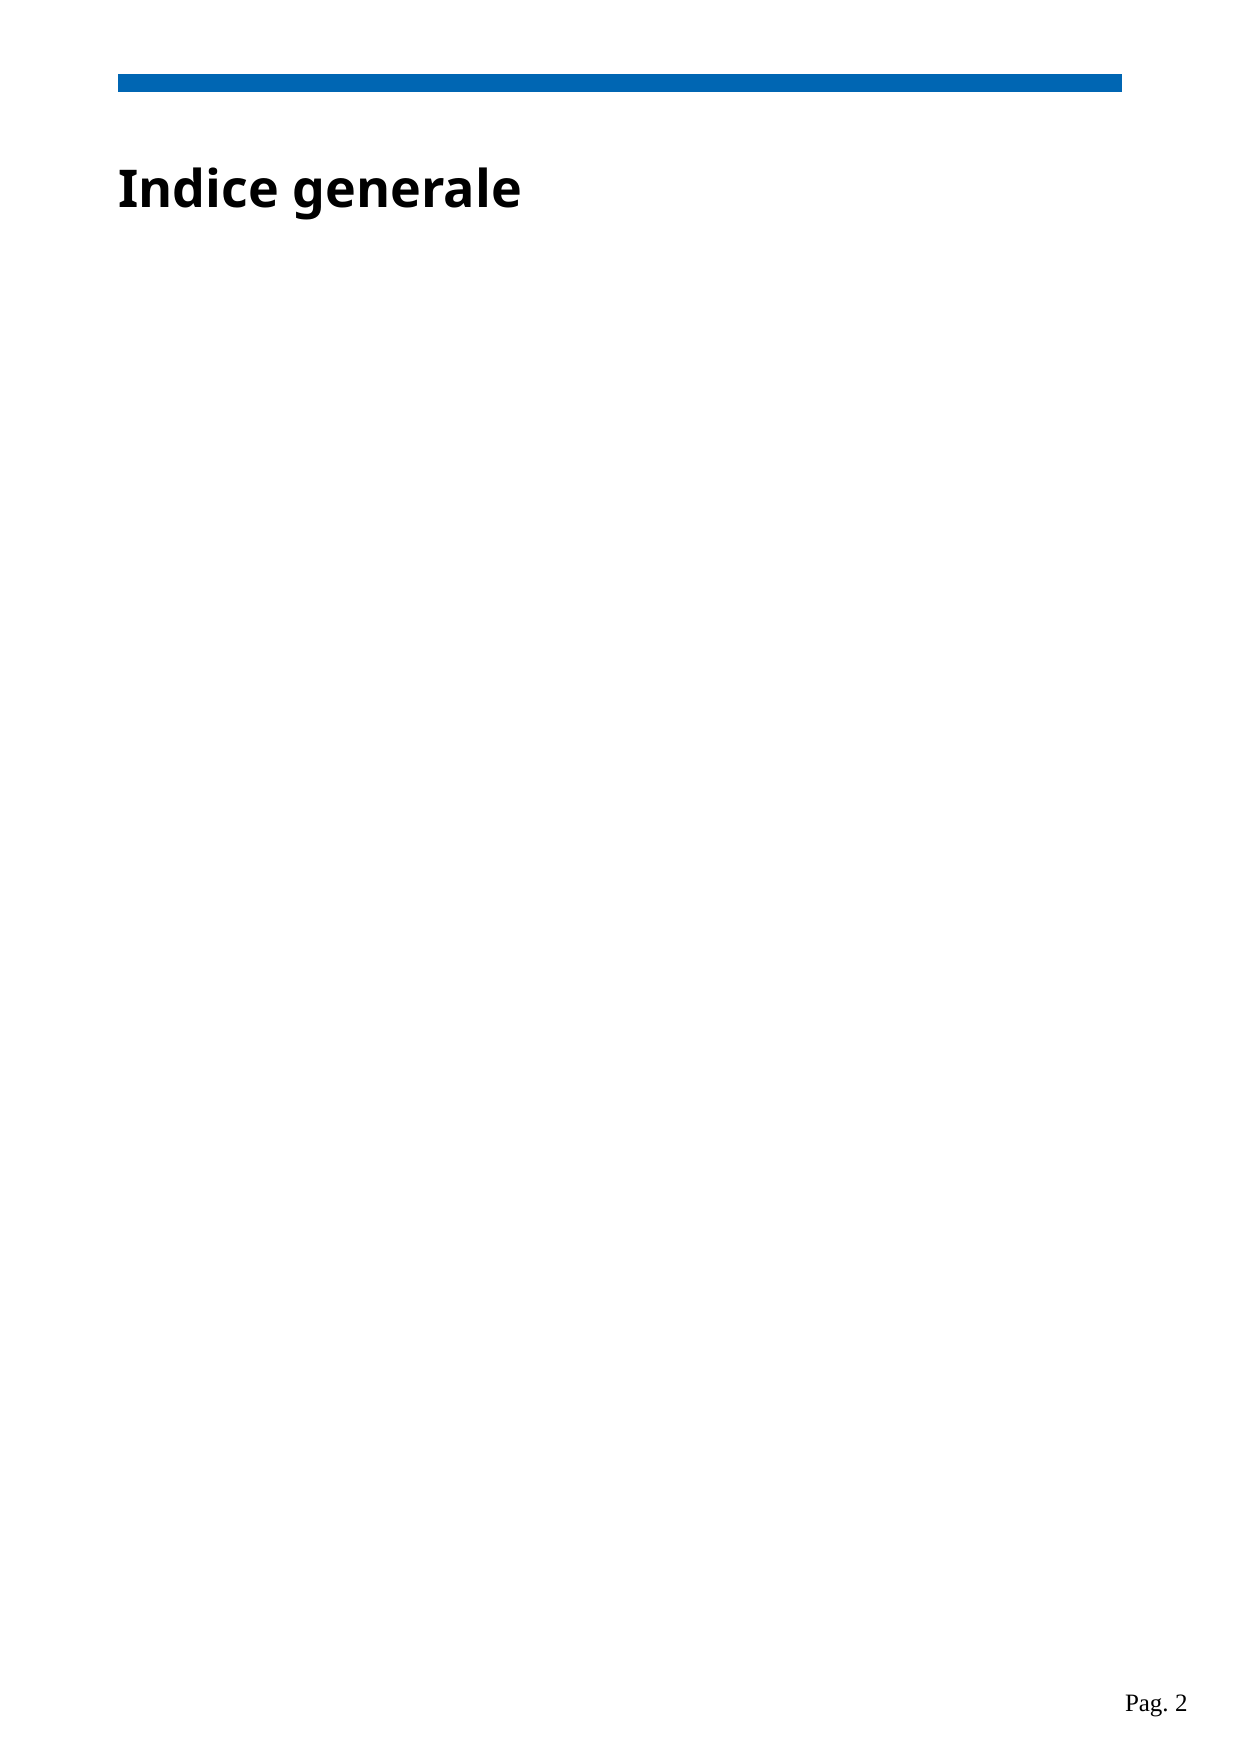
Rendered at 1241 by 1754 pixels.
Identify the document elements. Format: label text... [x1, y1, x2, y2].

text Indice generale [118, 151, 1122, 222]
